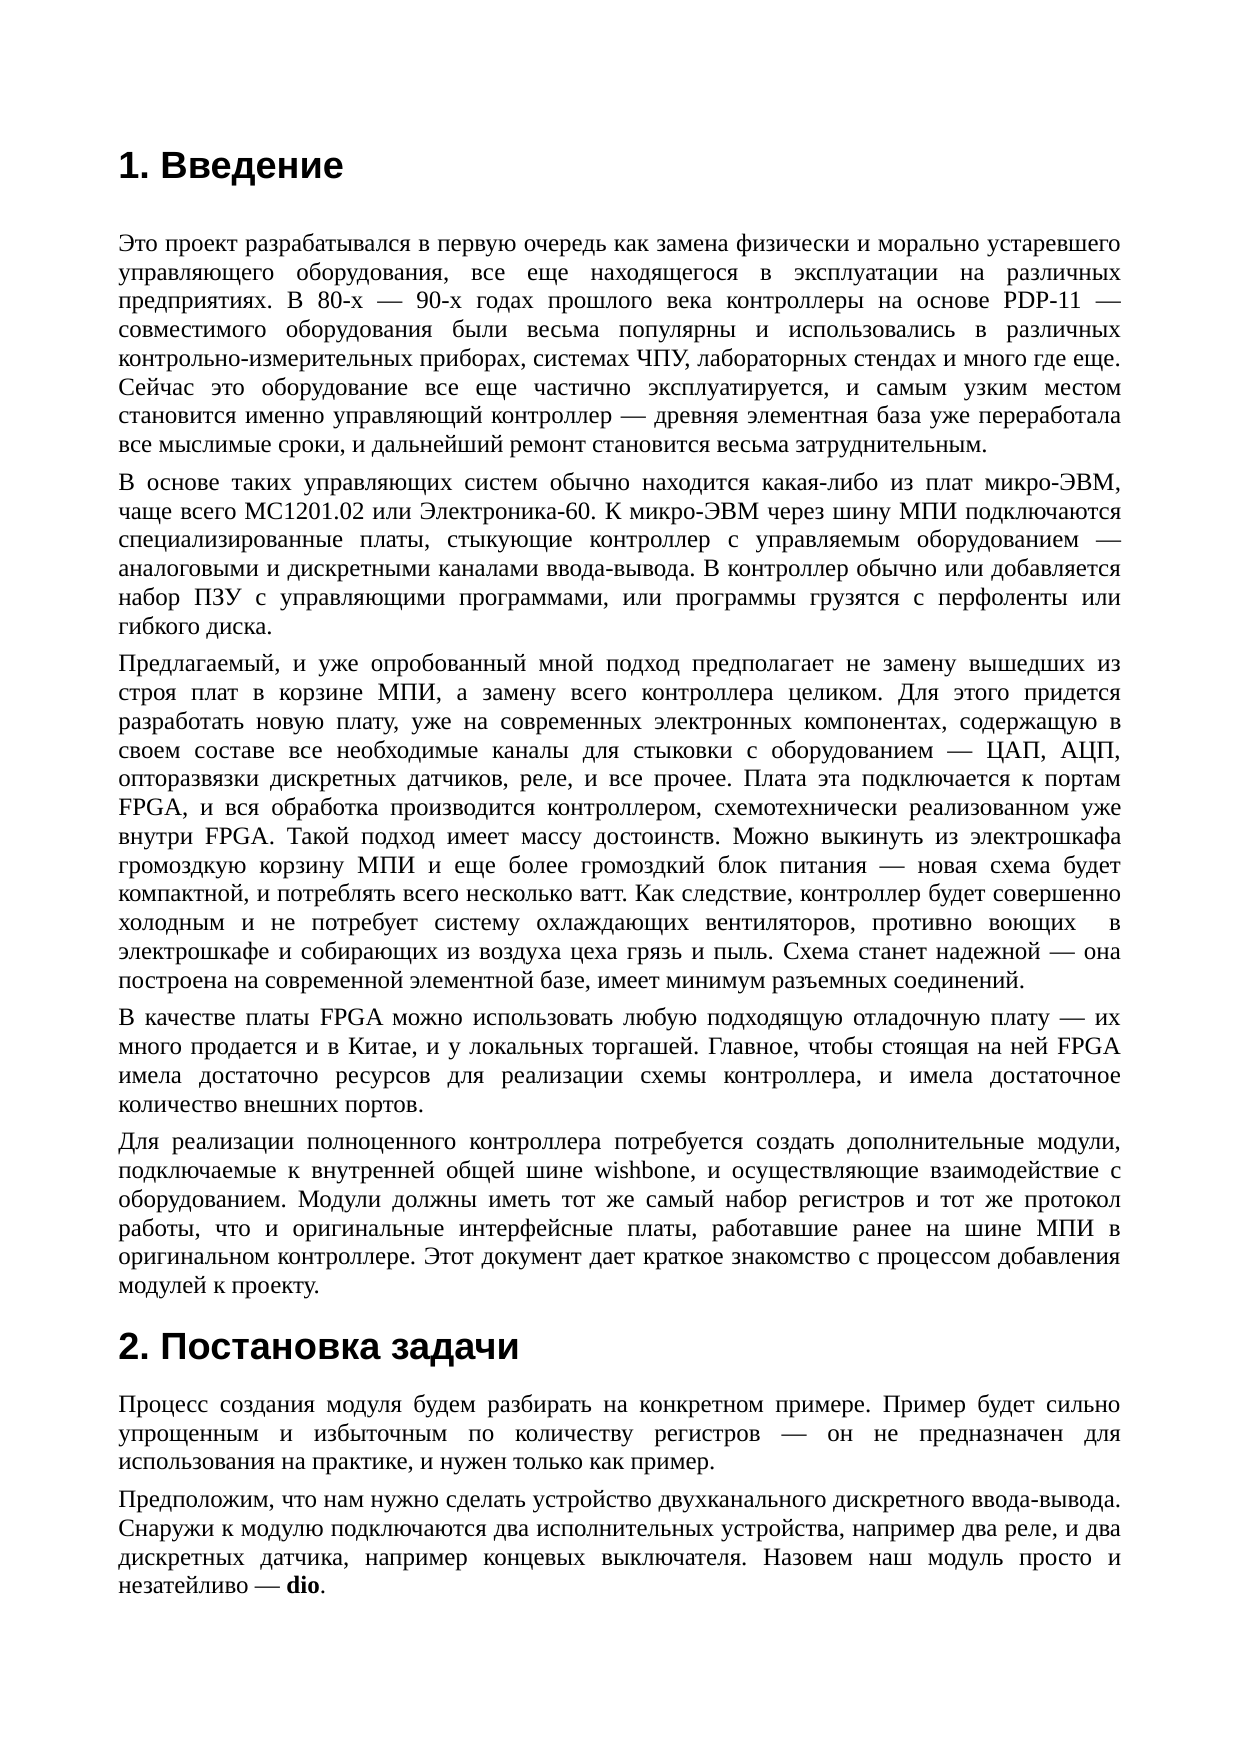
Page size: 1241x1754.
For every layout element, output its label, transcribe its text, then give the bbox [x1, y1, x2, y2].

text Процесс создания модуля будем разбирать на конкретном примере. Пример будет сильно упрощенным и избыточным по количеству регистров — он не предназначен для использования на практике, и нужен только как пример. [118, 1389, 1122, 1475]
text Это проект разрабатывался в первую очередь как замена физически и морально устаревшего управляющего оборудования, все еще находящегося в эксплуатации на различных предприятиях. В 80-х — 90-х годах прошлого века контроллеры на основе PDP-11 — совместимого оборудования были весьма популярны и использовались в различных контрольно-измерительных приборах, системах ЧПУ, лабораторных стендах и много где еще. Сейчас это оборудование все еще частично эксплуатируется, и самым узким местом становится именно управляющий контроллер — древняя элементная база уже переработала все мыслимые сроки, и дальнейший ремонт становится весьма затруднительным. [118, 228, 1122, 458]
subtitle 1. Введение [118, 143, 1122, 187]
subtitle 2. Постановка задачи [118, 1324, 1122, 1367]
text Предположим, что нам нужно сделать устройство двухканального дискретного ввода-вывода. Снаружи к модулю подключаются два исполнительных устройства, например два реле, и два дискретных датчика, например концевых выключателя. Назовем наш модуль просто и незатейливо — dio. [118, 1484, 1122, 1599]
text В качестве платы FPGA можно использовать любую подходящую отладочную плату — их много продается и в Китае, и у локальных торгашей. Главное, чтобы стоящая на ней FPGA имела достаточно ресурсов для реализации схемы контроллера, и имела достаточное количество внешних портов. [118, 1002, 1122, 1117]
text В основе таких управляющих систем обычно находится какая-либо из плат микро-ЭВМ, чаще всего МС1201.02 или Электроника-60. К микро-ЭВМ через шину МПИ подключаются специализированные платы, стыкующие контроллер с управляемым оборудованием — аналоговыми и дискретными каналами ввода-вывода. В контроллер обычно или добавляется набор ПЗУ с управляющими программами, или программы грузятся с перфоленты или гибкого диска. [118, 467, 1122, 639]
text Для реализации полноценного контроллера потребуется создать дополнительные модули, подключаемые к внутренней общей шине wishbone, и осуществляющие взаимодействие с оборудованием. Модули должны иметь тот же самый набор регистров и тот же протокол работы, что и оригинальные интерфейсные платы, работавшие ранее на шине МПИ в оригинальном контроллере. Этот документ дает краткое знакомство с процессом добавления модулей к проекту. [118, 1126, 1122, 1299]
text Предлагаемый, и уже опробованный мной подход предполагает не замену вышедших из строя плат в корзине МПИ, а замену всего контроллера целиком. Для этого придется разработать новую плату, уже на современных электронных компонентах, содержащую в своем составе все необходимые каналы для стыковки с оборудованием — ЦАП, АЦП, опторазвязки дискретных датчиков, реле, и все прочее. Плата эта подключается к портам FPGA, и вся обработка производится контроллером, схемотехнически реализованном уже внутри FPGA. Такой подход имеет массу достоинств. Можно выкинуть из электрошкафа громоздкую корзину МПИ и еще более громоздкий блок питания — новая схема будет компактной, и потреблять всего несколько ватт. Как следствие, контроллер будет совершенно холодным и не потребует систему охлаждающих вентиляторов, противно воющих в электрошкафе и собирающих из воздуха цеха грязь и пыль. Схема станет надежной — она построена на современной элементной базе, имеет минимум разъемных соединений. [118, 648, 1122, 993]
